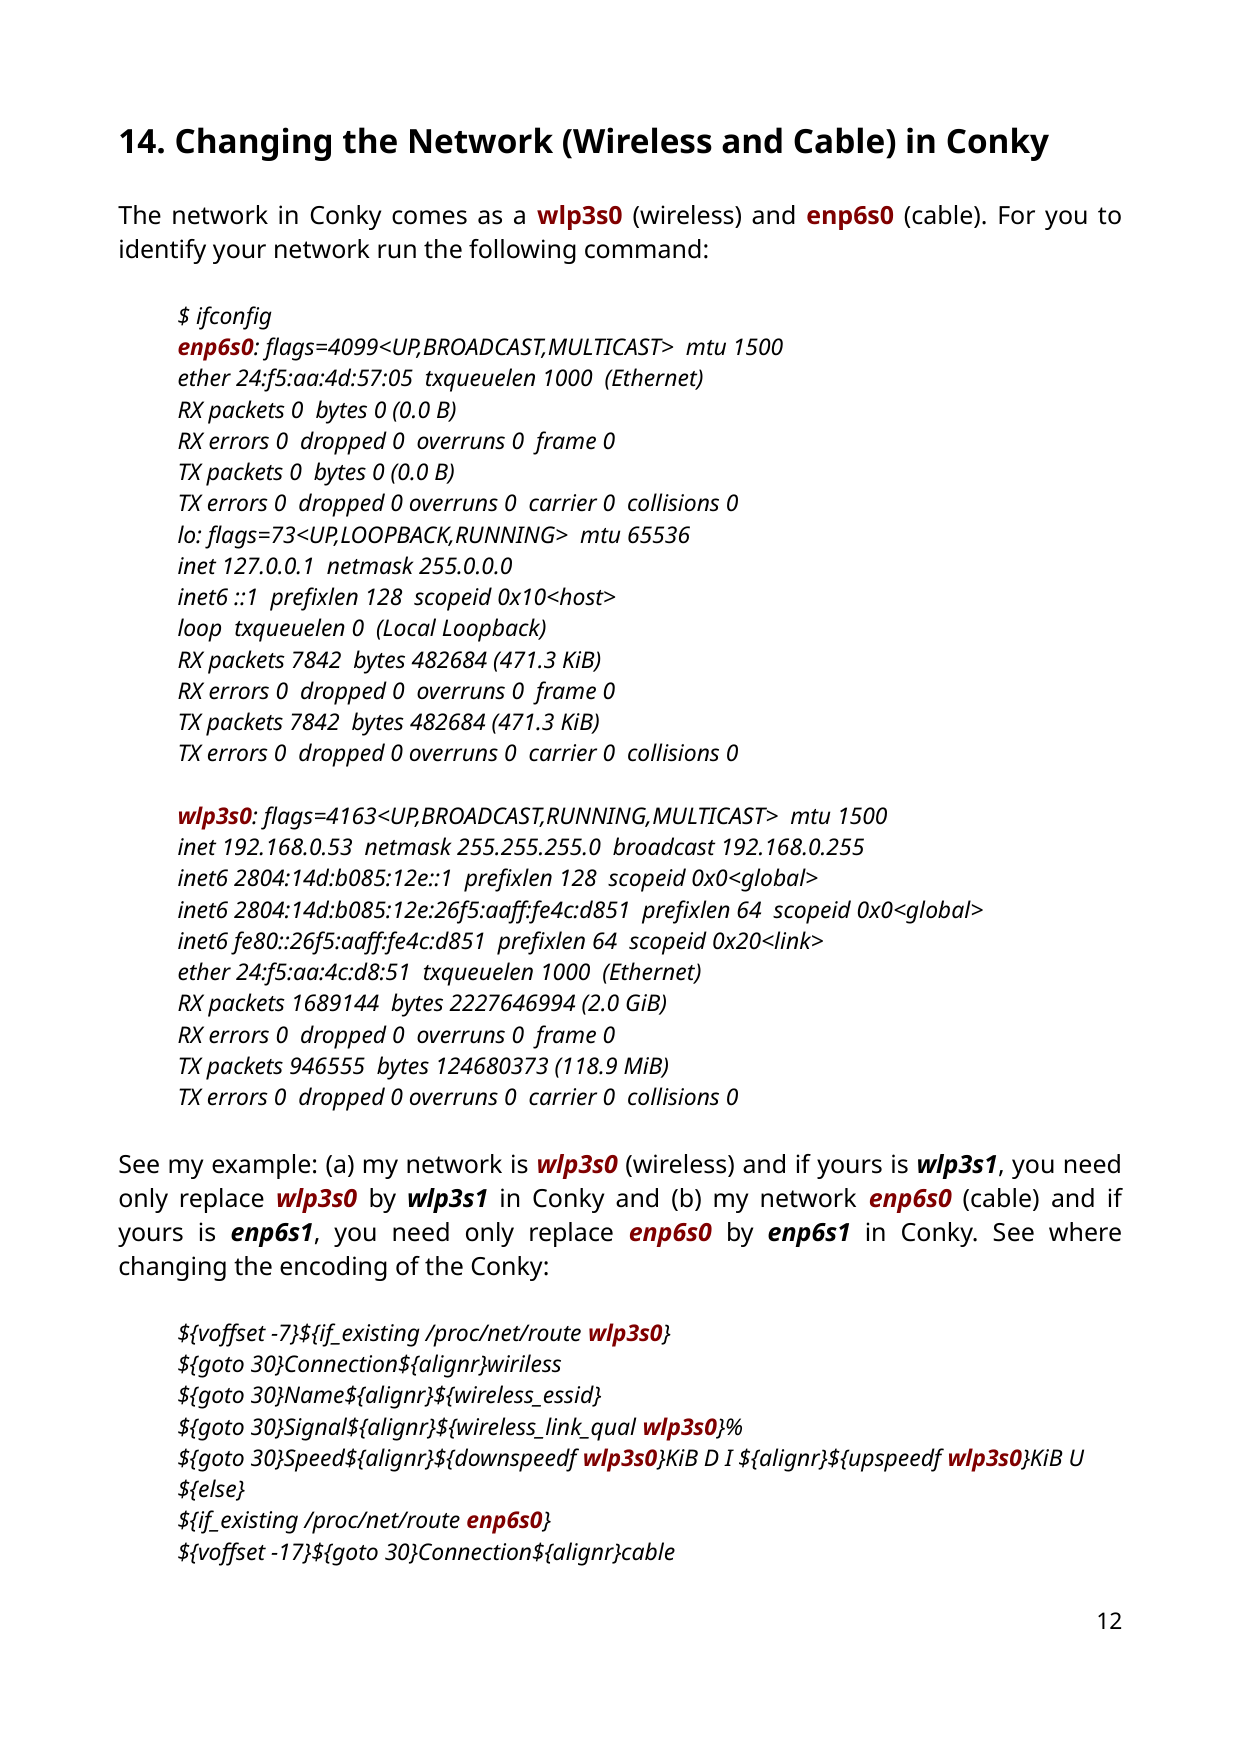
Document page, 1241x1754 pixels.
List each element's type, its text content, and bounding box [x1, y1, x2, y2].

text TX packets 946555 bytes 124680373 (118.9 MiB) [177, 1050, 1122, 1081]
text enp6s0: flags=4099<UP,BROADCAST,MULTICAST> mtu 1500 [177, 331, 1122, 362]
text ${goto 30}Signal${alignr}${wireless_link_qual wlp3s0}% [177, 1410, 1122, 1442]
text inet 192.168.0.53 netmask 255.255.255.0 broadcast 192.168.0.255 [177, 831, 1122, 862]
text RX errors 0 dropped 0 overruns 0 frame 0 [177, 1018, 1122, 1050]
text TX errors 0 dropped 0 overruns 0 carrier 0 collisions 0 [177, 737, 1122, 768]
text ${voffset -17}${goto 30}Connection${alignr}cable [177, 1535, 1122, 1567]
text inet 127.0.0.1 netmask 255.0.0.0 [177, 550, 1122, 581]
text ${goto 30}Name${alignr}${wireless_essid} [177, 1379, 1122, 1410]
text RX errors 0 dropped 0 overruns 0 frame 0 [177, 425, 1122, 456]
text The network in Conky comes as a wlp3s0 (wireless) and enp6s0 (cable). For you to identify your network run the following command: [118, 198, 1122, 266]
subtitle 14. Changing the Network (Wireless and Cable) in Conky [118, 118, 1122, 163]
text ${else} [177, 1473, 1122, 1504]
text ${goto 30}Speed${alignr}${downspeedf wlp3s0}KiB D I ${alignr}${upspeedf wlp3s0}KiB U [177, 1442, 1122, 1473]
text ${goto 30}Connection${alignr}wiriless [177, 1348, 1122, 1379]
text RX errors 0 dropped 0 overruns 0 frame 0 [177, 675, 1122, 706]
text RX packets 7842 bytes 482684 (471.3 KiB) [177, 643, 1122, 675]
text ${voffset -7}${if_existing /proc/net/route wlp3s0} [177, 1317, 1122, 1348]
text RX packets 0 bytes 0 (0.0 B) [177, 393, 1122, 425]
text See my example: (a) my network is wlp3s0 (wireless) and if yours is wlp3s1, you need only replace wlp3s0 by wlp3s1 in Conky and (b) my network enp6s0 (cable) and if yours is enp6s1, you need only replace enp6s0 by enp6s1 in Conky. See where changing the encoding of the Conky: [118, 1112, 1122, 1283]
text TX packets 0 bytes 0 (0.0 B) [177, 456, 1122, 487]
text wlp3s0: flags=4163<UP,BROADCAST,RUNNING,MULTICAST> mtu 1500 [177, 800, 1122, 831]
text $ ifconfig [177, 300, 1122, 331]
text ether 24:f5:aa:4c:d8:51 txqueuelen 1000 (Ethernet) [177, 956, 1122, 987]
text ${if_existing /proc/net/route enp6s0} [177, 1504, 1122, 1535]
text loop txqueuelen 0 (Local Loopback) [177, 612, 1122, 643]
text ether 24:f5:aa:4d:57:05 txqueuelen 1000 (Ethernet) [177, 362, 1122, 393]
text inet6 2804:14d:b085:12e:26f5:aaff:fe4c:d851 prefixlen 64 scopeid 0x0<global> [177, 893, 1122, 925]
text TX packets 7842 bytes 482684 (471.3 KiB) [177, 706, 1122, 737]
text inet6 ::1 prefixlen 128 scopeid 0x10<host> [177, 581, 1122, 612]
text TX errors 0 dropped 0 overruns 0 carrier 0 collisions 0 [177, 1081, 1122, 1112]
text inet6 2804:14d:b085:12e::1 prefixlen 128 scopeid 0x0<global> [177, 862, 1122, 893]
text RX packets 1689144 bytes 2227646994 (2.0 GiB) [177, 987, 1122, 1018]
text lo: flags=73<UP,LOOPBACK,RUNNING> mtu 65536 [177, 518, 1122, 550]
text TX errors 0 dropped 0 overruns 0 carrier 0 collisions 0 [177, 487, 1122, 518]
text inet6 fe80::26f5:aaff:fe4c:d851 prefixlen 64 scopeid 0x20<link> [177, 925, 1122, 956]
